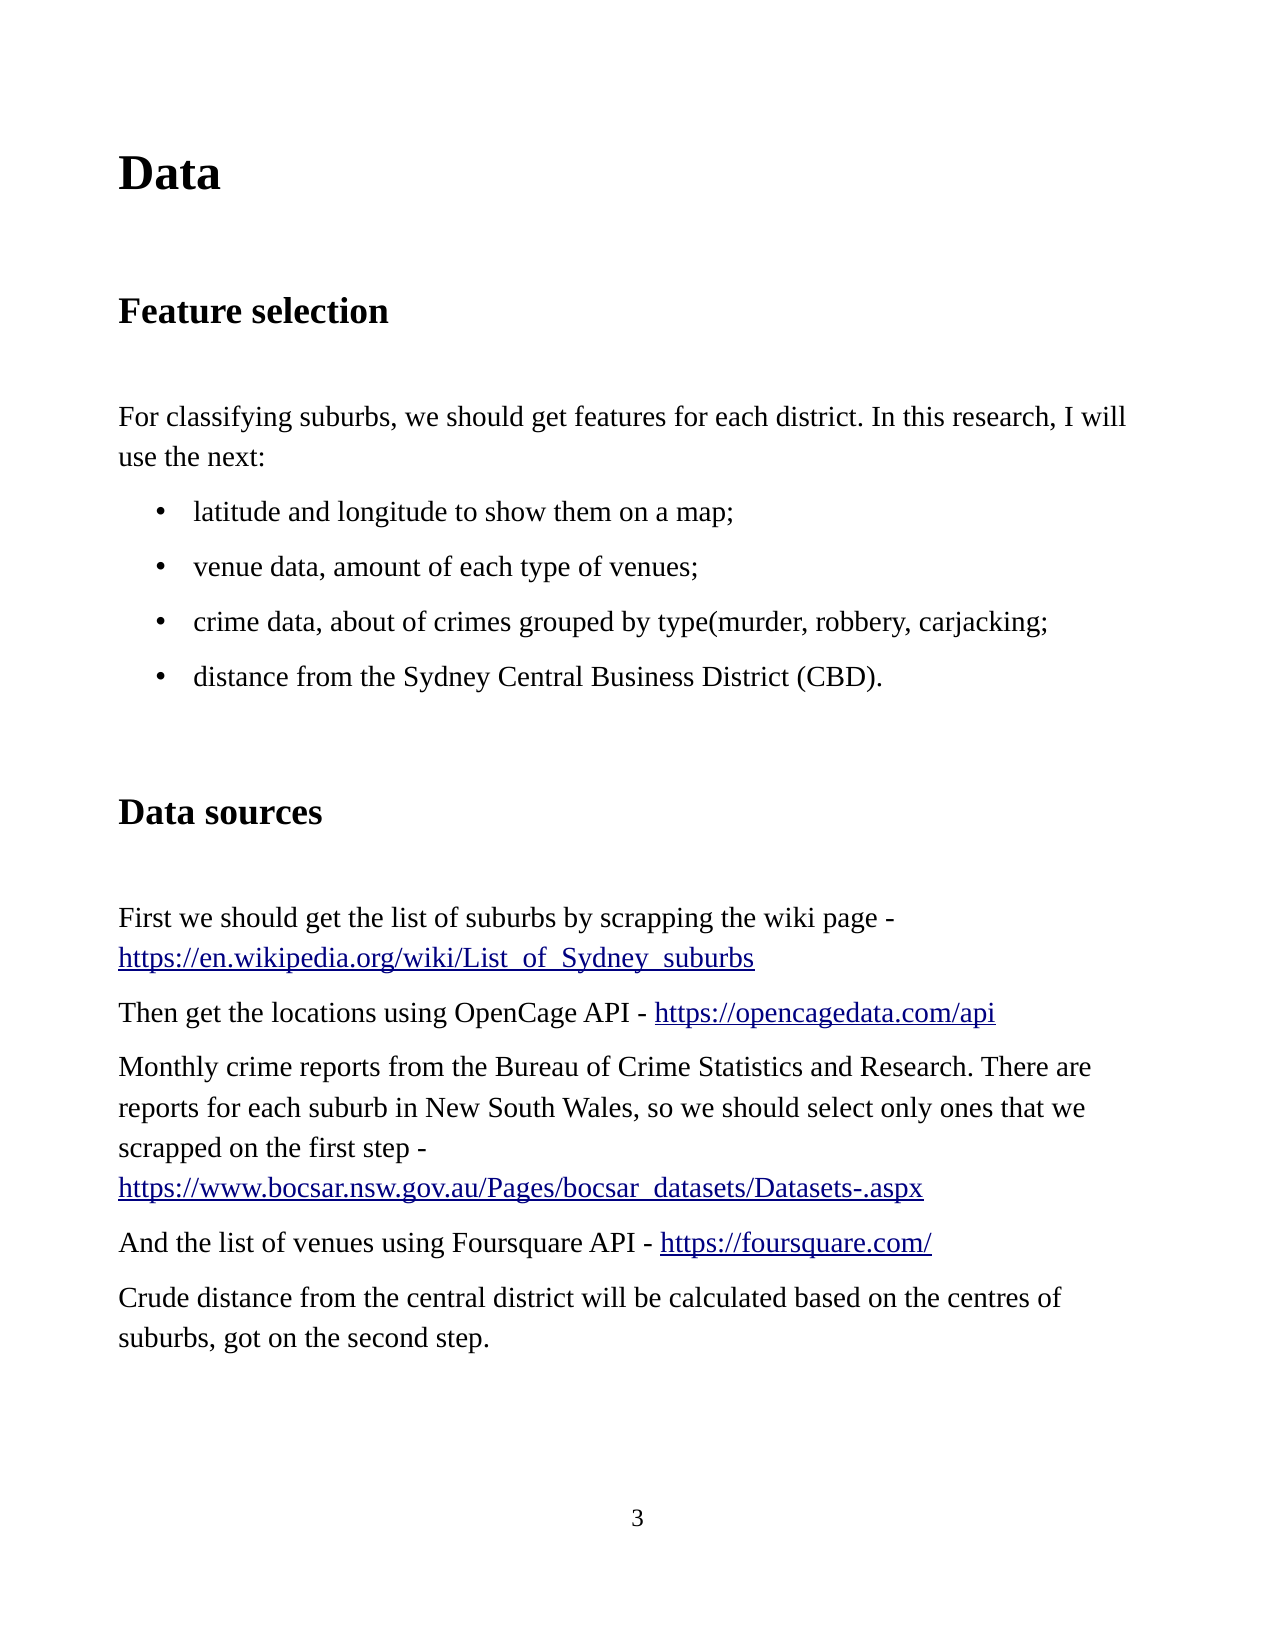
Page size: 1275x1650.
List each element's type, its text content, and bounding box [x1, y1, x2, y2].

subtitle Data [118, 143, 1157, 201]
list crime data, about of crimes grouped by type(murder, robbery, carjacking; [156, 604, 1157, 638]
text And the list of venues using Foursquare API - https://foursquare.com/ [118, 1225, 1157, 1258]
text Then get the locations using OpenCage API - https://opencagedata.com/api [118, 995, 1157, 1028]
text Monthly crime reports from the Bureau of Crime Statistics and Research. There are reports for each suburb in New South Wales, so we should select only ones that we scrapped on the first step - https://www.bocsar.nsw.gov.au/Pages/bocsar_datasets/Datasets-.aspx [118, 1049, 1157, 1204]
list venue data, amount of each type of venues; [156, 549, 1157, 583]
list latitude and longitude to show them on a map; [156, 494, 1157, 528]
text For classifying suburbs, we should get features for each district. In this research, I will use the next: [118, 399, 1157, 473]
subtitle Feature selection [118, 289, 1157, 332]
subtitle Data sources [118, 789, 1157, 832]
text Crude distance from the central district will be calculated based on the centres of suburbs, got on the second step. [118, 1280, 1157, 1353]
list distance from the Sydney Central Business District (CBD). [156, 659, 1157, 692]
text First we should get the list of suburbs by scrapping the wiki page - https://en.wikipedia.org/wiki/List_of_Sydney_suburbs [118, 900, 1157, 973]
